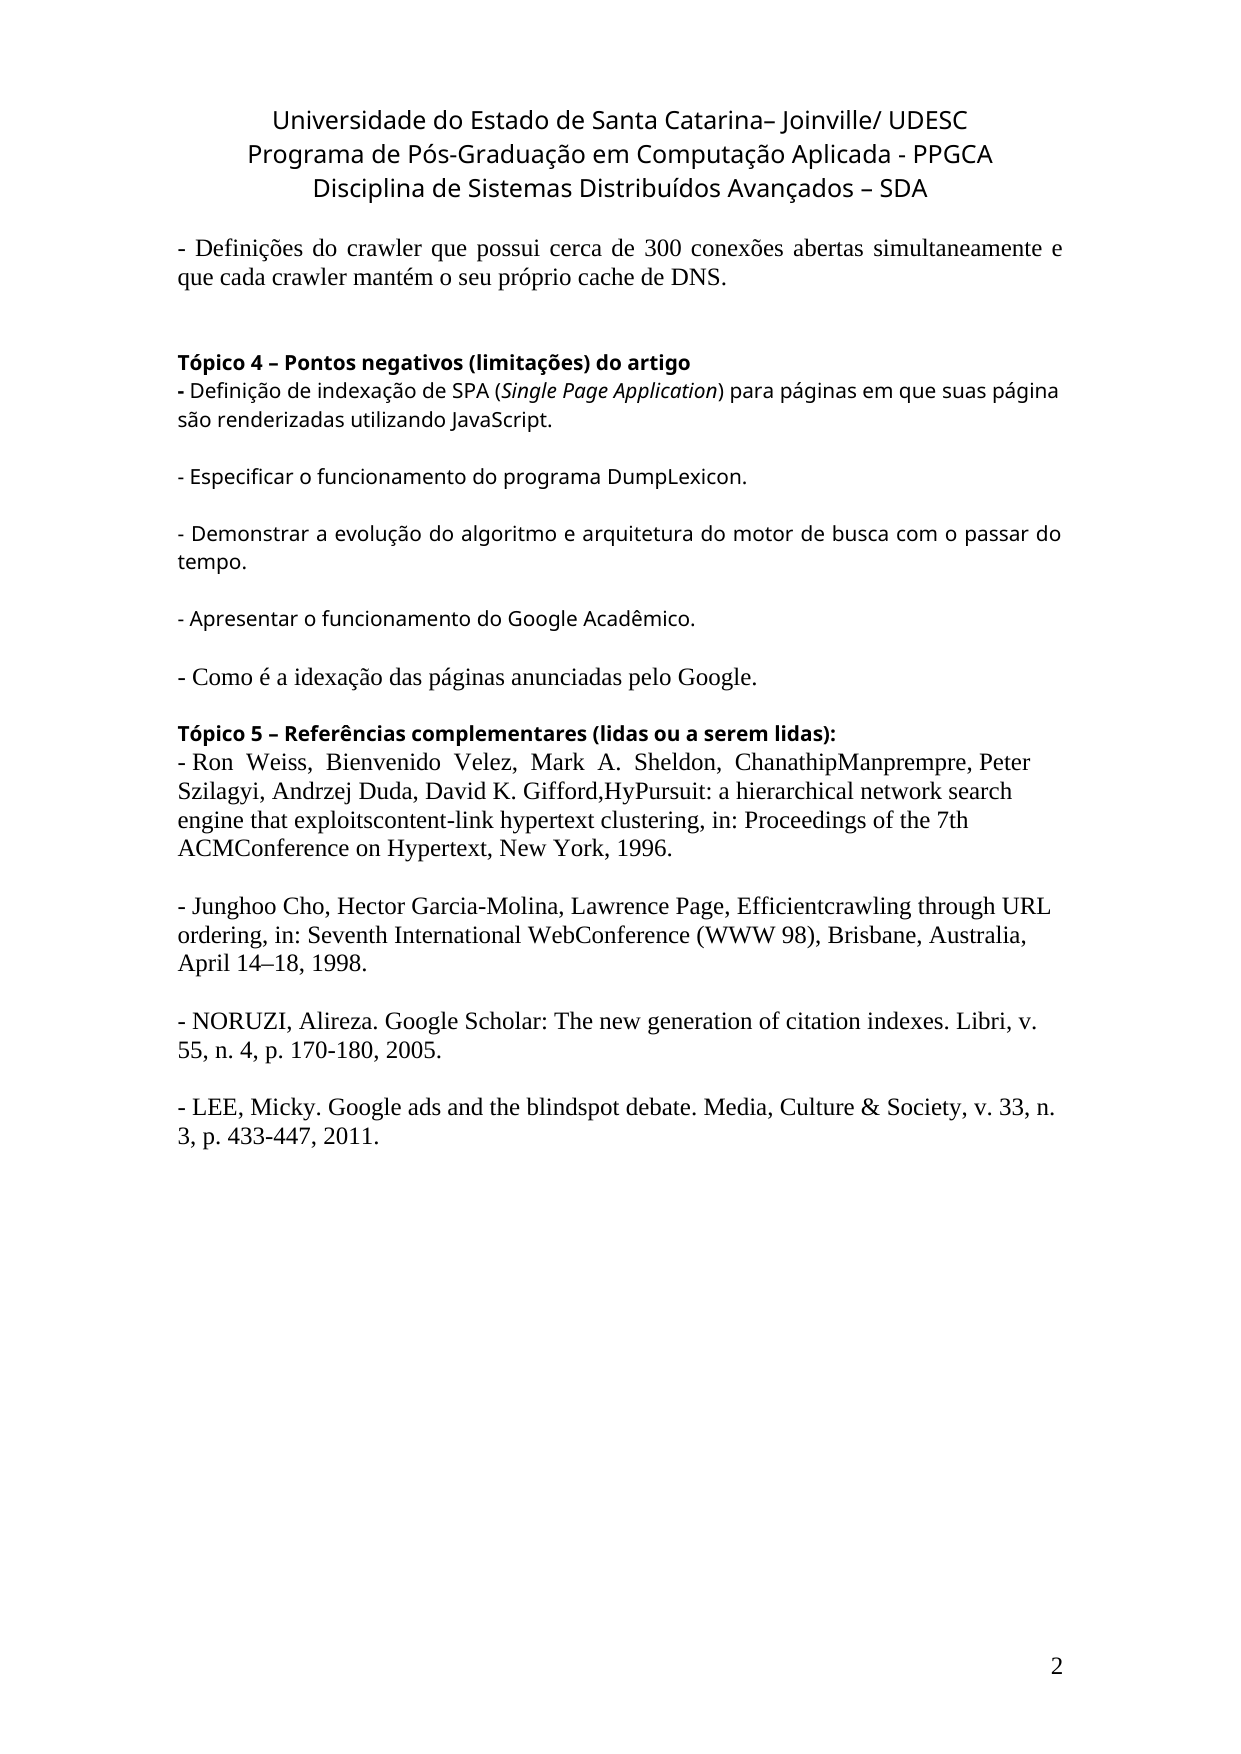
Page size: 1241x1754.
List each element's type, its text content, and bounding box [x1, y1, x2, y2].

text - Ron Weiss, Bienvenido Velez, Mark A. Sheldon, ChanathipManprempre, Peter Szilagyi, Andrzej Duda, David K. Gifford,HyPursuit: a hierarchical network search engine that exploitscontent-link hypertext clustering, in: Proceedings of the 7th ACMConference on Hypertext, New York, 1996. [177, 747, 1063, 862]
text - Apresentar o funcionamento do Google Acadêmico. [177, 604, 1063, 633]
text Tópico 4 – Pontos negativos (limitações) do artigo [177, 348, 1063, 377]
text - LEE, Micky. Google ads and the blindspot debate. Media, Culture & Society, v. 33, n. 3, p. 433-447, 2011. [177, 1092, 1063, 1150]
text - NORUZI, Alireza. Google Scholar: The new generation of citation indexes. Libri, v. 55, n. 4, p. 170-180, 2005. [177, 1006, 1063, 1063]
text - Definição de indexação de SPA (Single Page Application) para páginas em que suas página são renderizadas utilizando JavaScript. [177, 377, 1063, 433]
text - Como é a idexação das páginas anunciadas pelo Google. [177, 662, 1063, 690]
text - Definições do crawler que possui cerca de 300 conexões abertas simultaneamente e que cada crawler mantém o seu próprio cache de DNS. [177, 233, 1063, 291]
text - Demonstrar a evolução do algoritmo e arquitetura do motor de busca com o passar do tempo. [177, 519, 1063, 576]
text - Especificar o funcionamento do programa DumpLexicon. [177, 462, 1063, 490]
text Tópico 5 – Referências complementares (lidas ou a serem lidas): [177, 719, 1063, 747]
text - Junghoo Cho, Hector Garcia-Molina, Lawrence Page, Efficientcrawling through URL ordering, in: Seventh International WebConference (WWW 98), Brisbane, Australia, April 14–18, 1998. [177, 891, 1063, 977]
